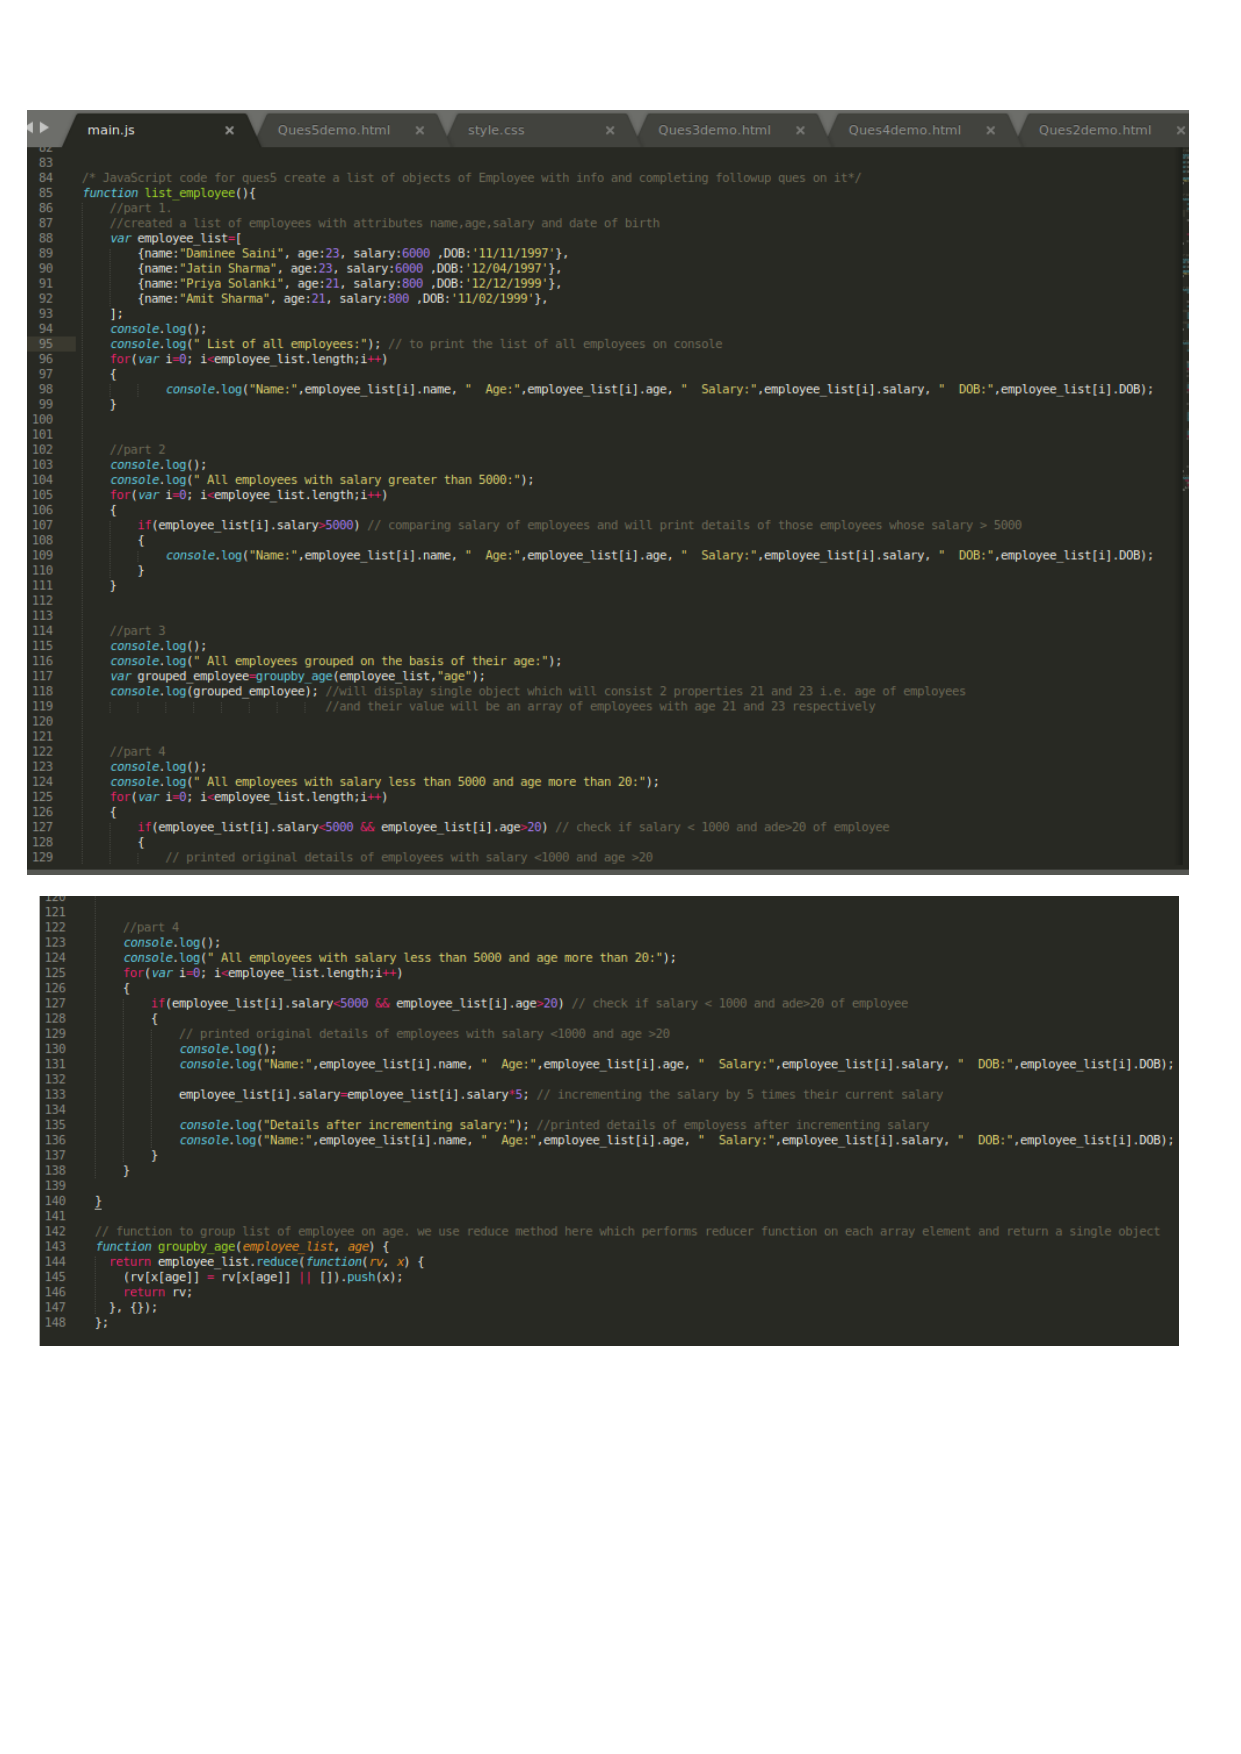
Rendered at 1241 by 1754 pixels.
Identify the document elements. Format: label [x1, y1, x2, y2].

picture [39, 896, 1179, 1346]
picture [27, 110, 1189, 875]
